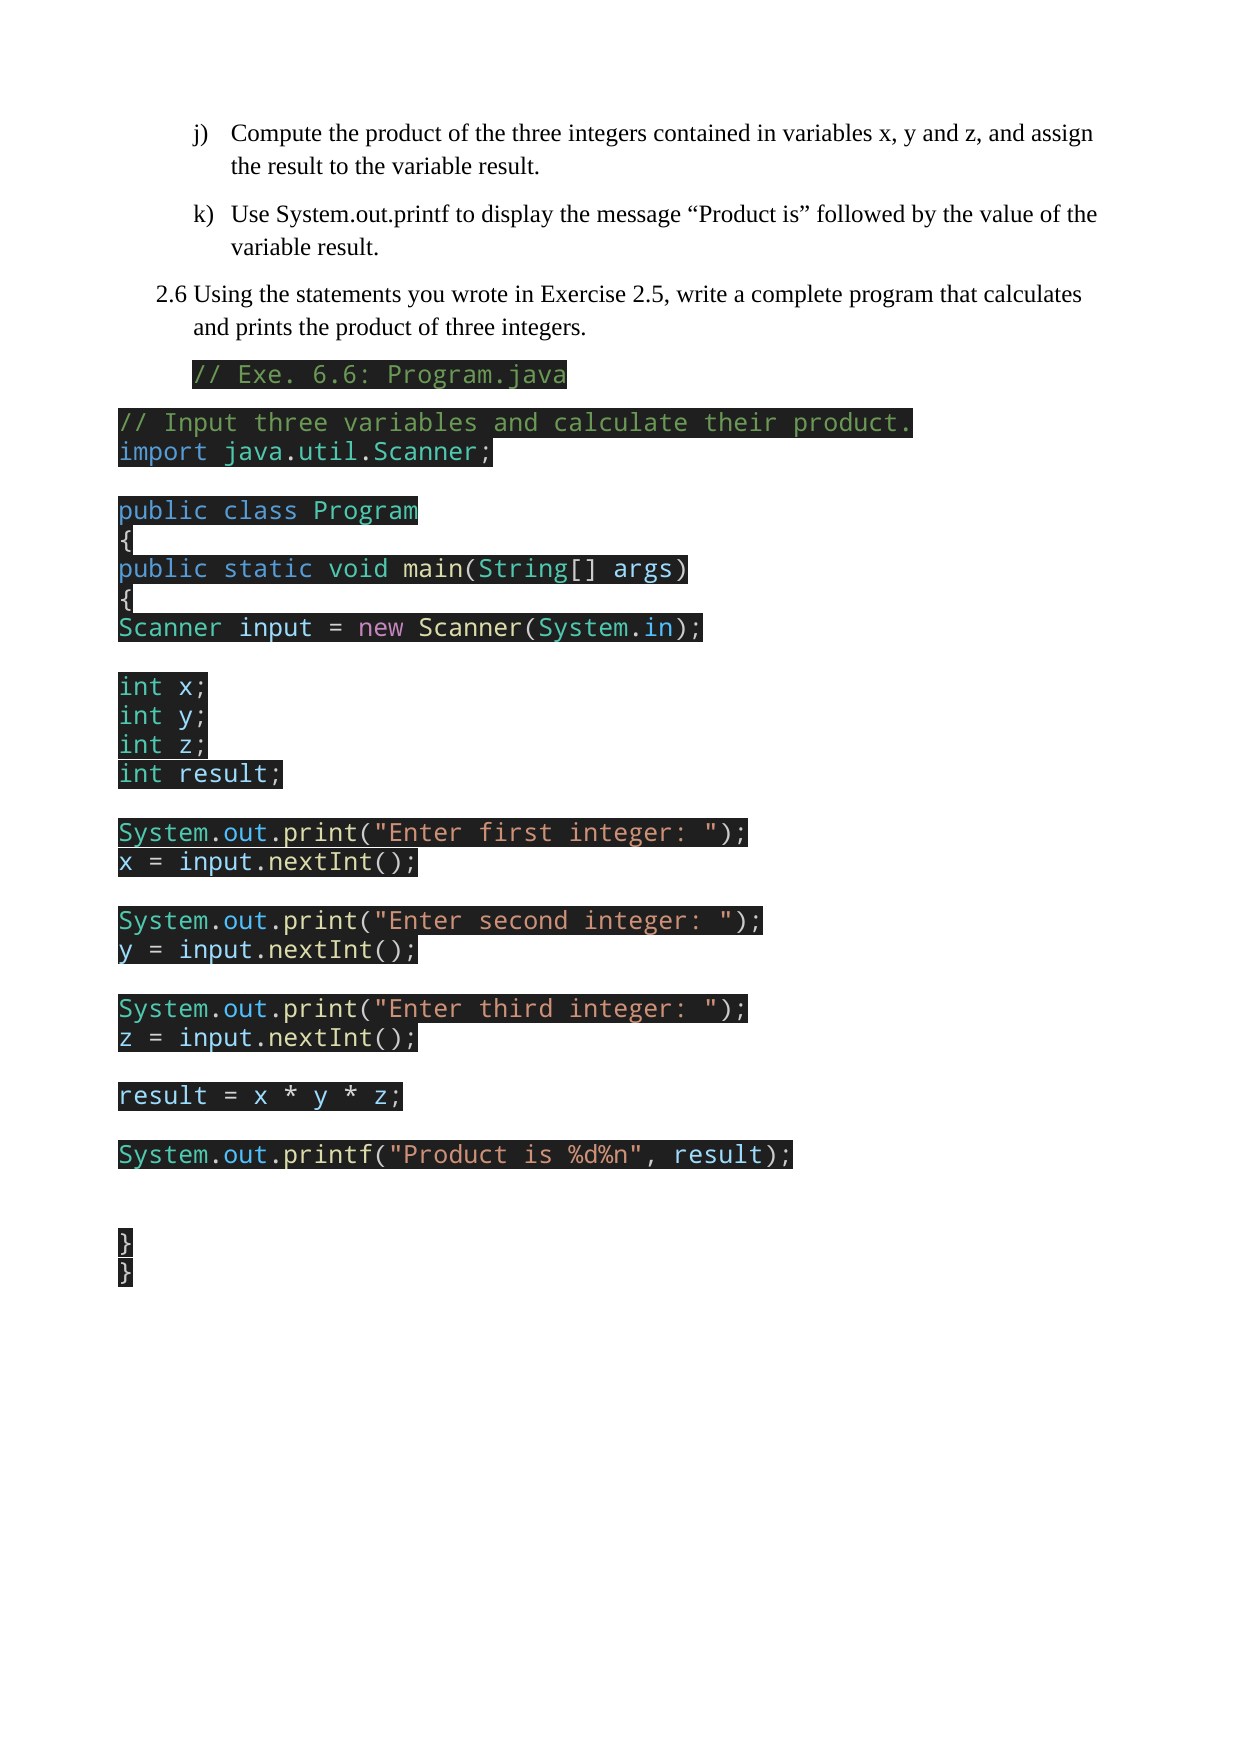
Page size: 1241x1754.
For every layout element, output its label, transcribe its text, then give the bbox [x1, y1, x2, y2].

text import java.util.Scanner; [118, 438, 1122, 467]
text System.out.print("Enter first integer: "); [118, 818, 1122, 847]
text int y; [118, 701, 1122, 730]
text z = input.nextInt(); [118, 1023, 1122, 1052]
text System.out.print("Enter second integer: "); [118, 906, 1122, 935]
text // Exe. 6.6: Program.java [118, 360, 1122, 389]
text { [118, 584, 1122, 613]
list Use System.out.printf to display the message “Product is” followed by the value of the variable result. [193, 199, 1122, 261]
text { [118, 525, 1122, 555]
text public class Program [118, 496, 1122, 525]
text } [118, 1228, 1122, 1257]
text System.out.printf("Product is %d%n", result); [118, 1140, 1122, 1169]
text int z; [118, 730, 1122, 759]
list Compute the product of the three integers contained in variables x, y and z, and assign the result to the variable result. [193, 118, 1122, 180]
text int x; [118, 672, 1122, 701]
list Using the statements you wrote in Exercise 2.5, write a complete program that calculates and prints the product of three integers. [156, 279, 1122, 341]
text x = input.nextInt(); [118, 847, 1122, 877]
text // Input three variables and calculate their product. [118, 408, 1122, 438]
text System.out.print("Enter third integer: "); [118, 994, 1122, 1023]
text y = input.nextInt(); [118, 935, 1122, 964]
text int result; [118, 759, 1122, 789]
text public static void main(String[] args) [118, 555, 1122, 584]
text } [118, 1257, 1122, 1287]
text Scanner input = new Scanner(System.in); [118, 613, 1122, 642]
text result = x * y * z; [118, 1082, 1122, 1111]
